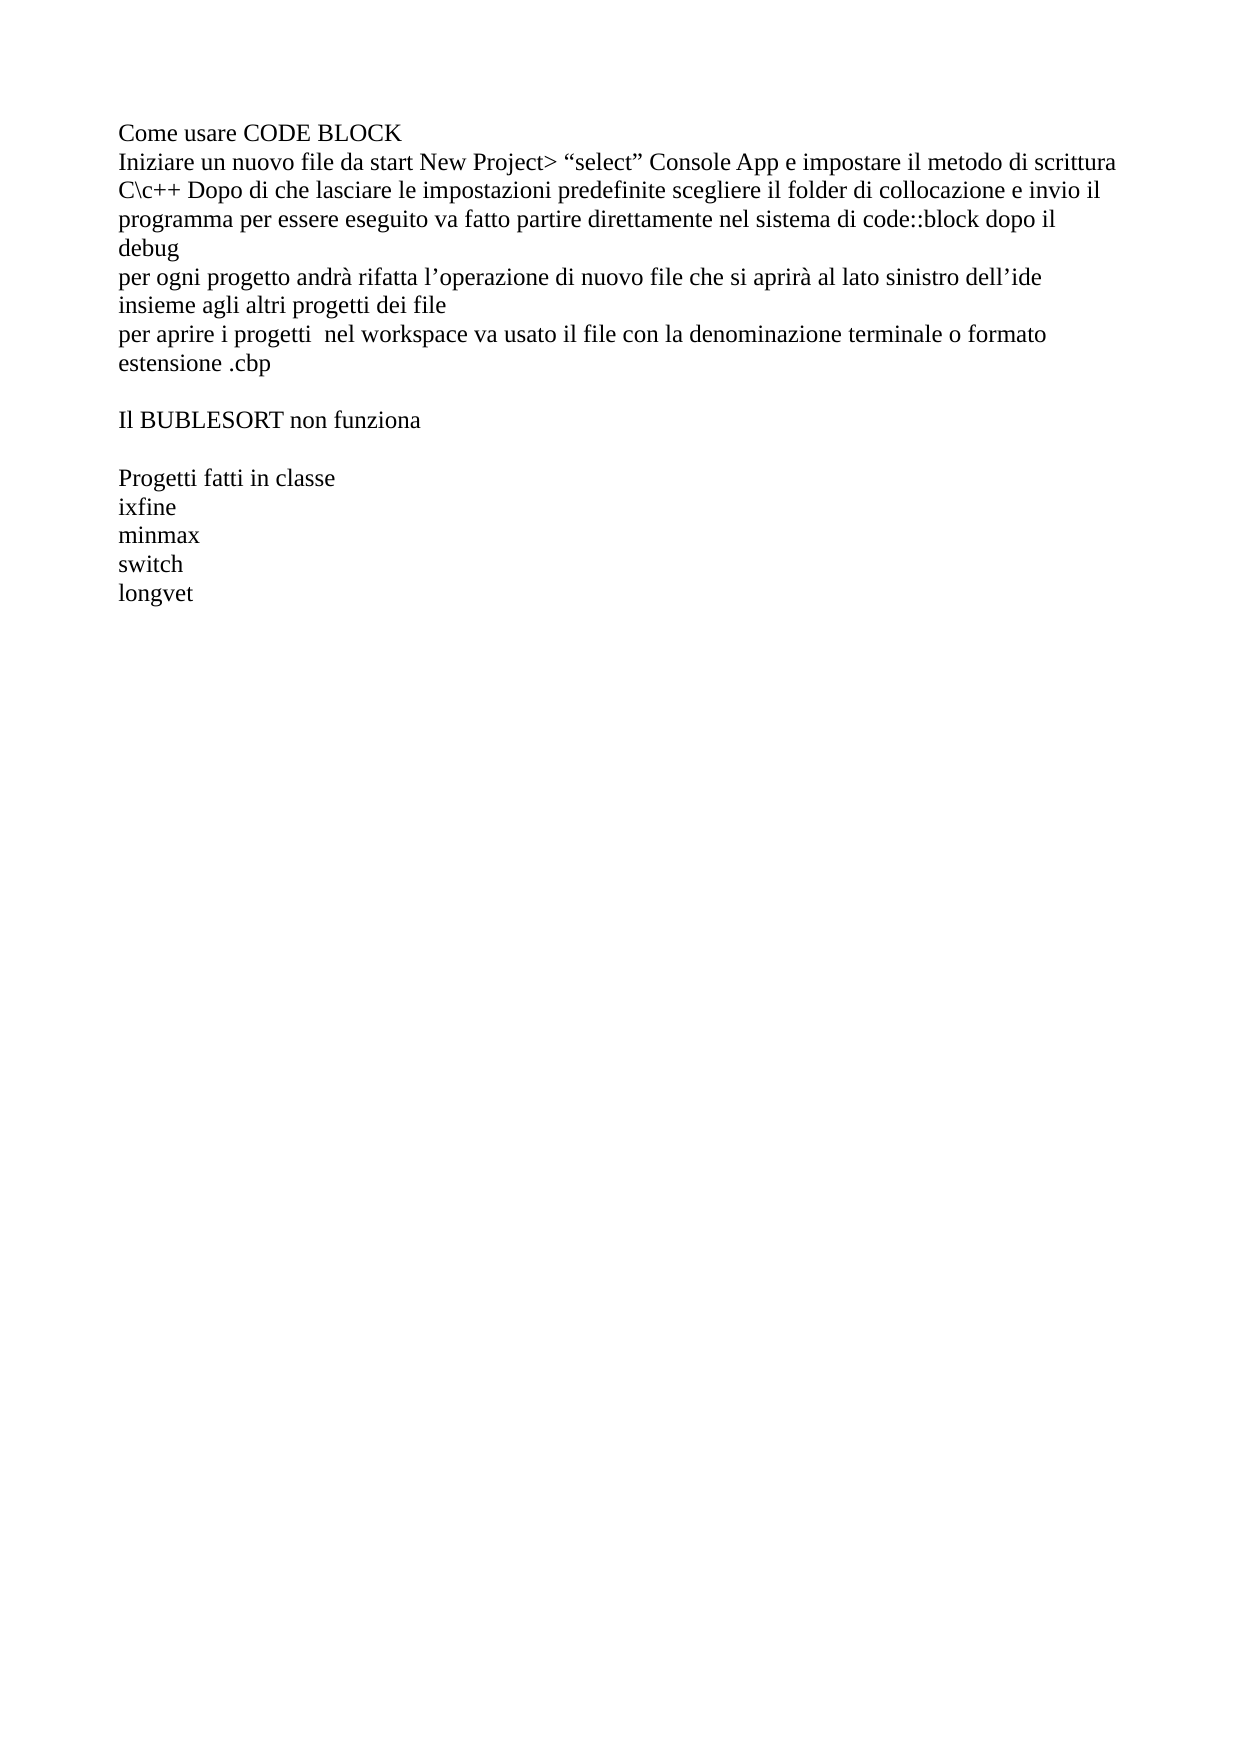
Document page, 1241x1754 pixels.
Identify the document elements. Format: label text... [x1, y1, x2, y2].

text minmax [118, 521, 1122, 549]
text switch [118, 549, 1122, 578]
text per ogni progetto andrà rifatta l’operazione di nuovo file che si aprirà al lato sinistro dell’ide insieme agli altri progetti dei file [118, 262, 1122, 319]
text Iniziare un nuovo file da start New Project> “select” Console App e impostare il metodo di scrittura C\c++ Dopo di che lasciare le impostazioni predefinite scegliere il folder di collocazione e invio il programma per essere eseguito va fatto partire direttamente nel sistema di code::block dopo il debug [118, 147, 1122, 262]
text Come usare CODE BLOCK [118, 118, 1122, 147]
text ixfine [118, 492, 1122, 521]
text per aprire i progetti nel workspace va usato il file con la denominazione terminale o formato estensione .cbp [118, 319, 1122, 377]
text Il BUBLESORT non funziona Progetti fatti in classe [118, 406, 1122, 492]
text longvet [118, 578, 1122, 607]
